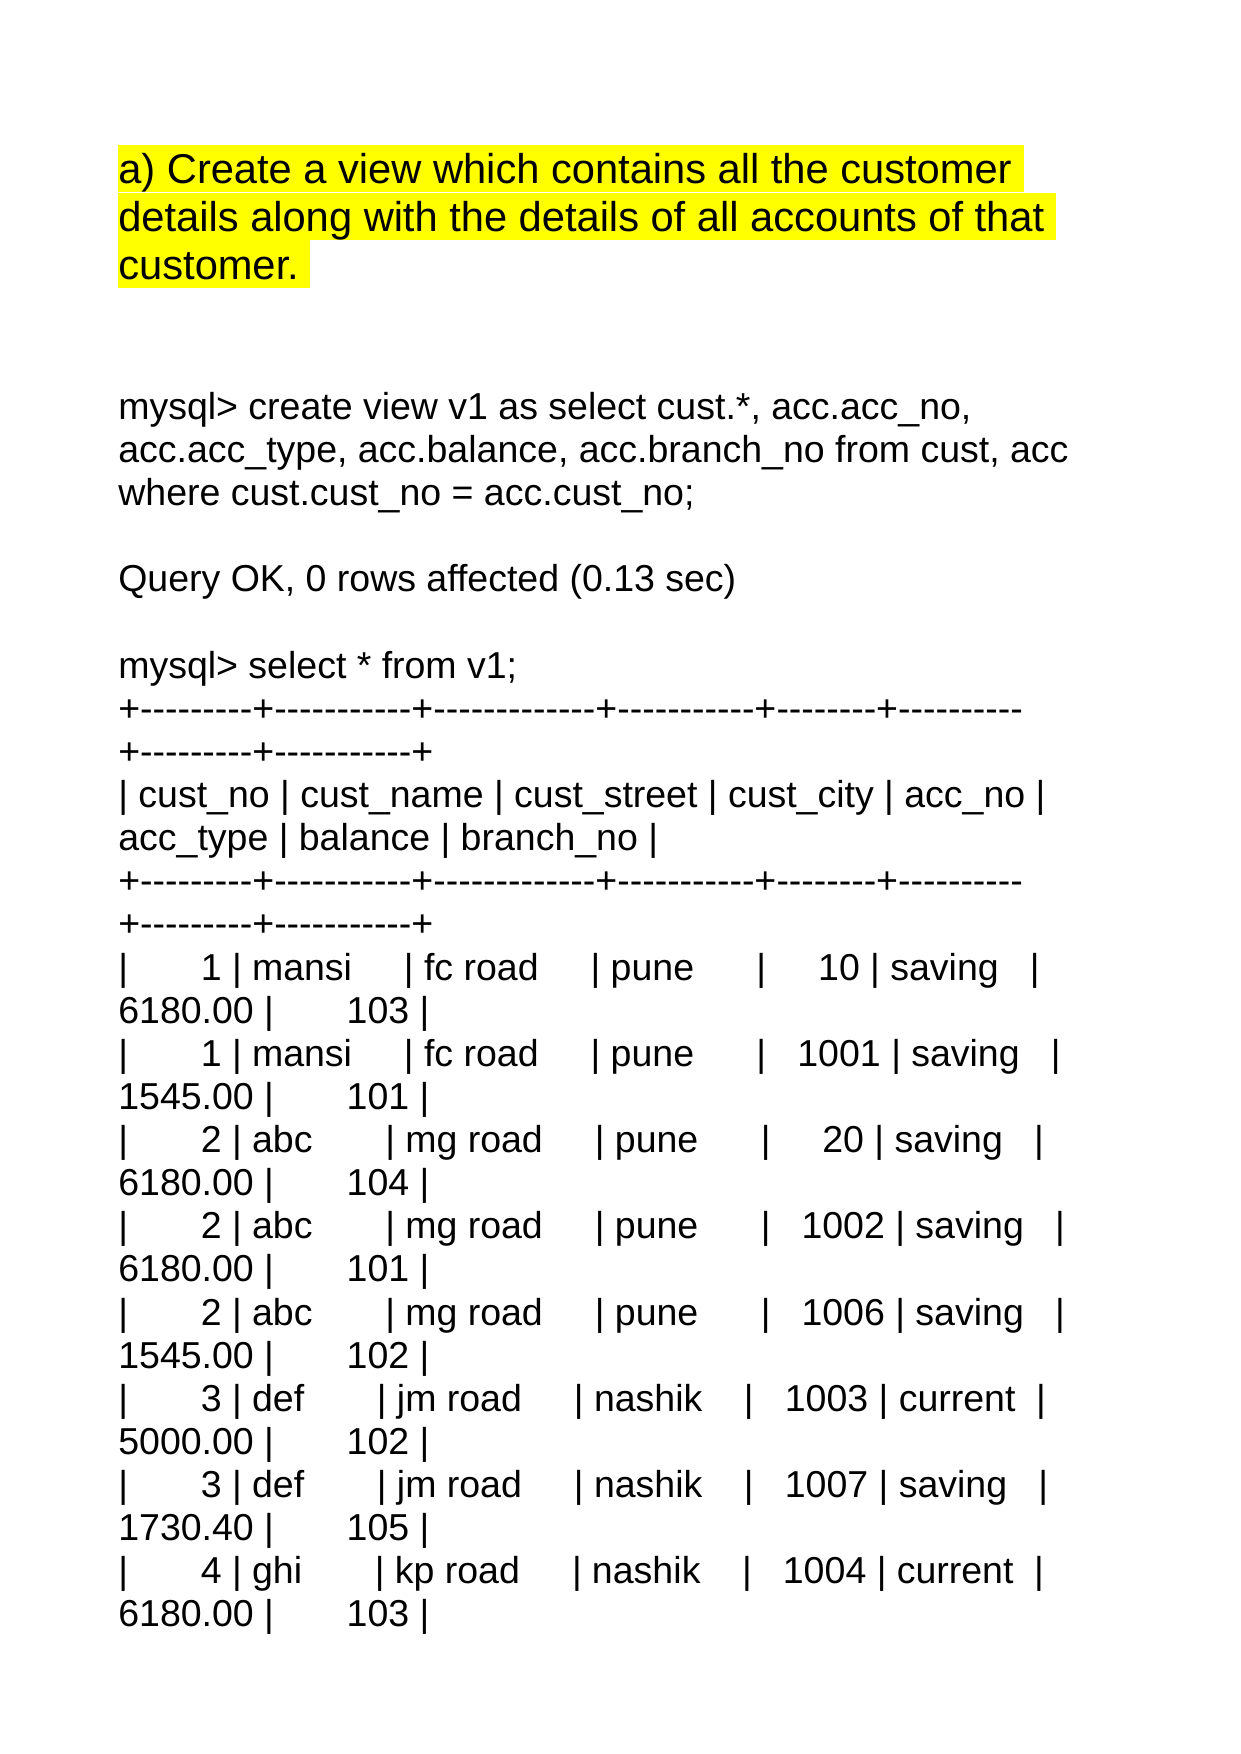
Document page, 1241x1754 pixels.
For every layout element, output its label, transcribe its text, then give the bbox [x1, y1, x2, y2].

text | 3 | def | jm road | nashik | 1007 | saving | 1730.40 | 105 | [118, 1462, 1122, 1548]
text | 2 | abc | mg road | pune | 20 | saving | 6180.00 | 104 | [118, 1117, 1122, 1203]
text | 4 | ghi | kp road | nashik | 1004 | current | 6180.00 | 103 | [118, 1548, 1122, 1635]
text | cust_no | cust_name | cust_street | cust_city | acc_no | acc_type | balance | branch_no | [118, 772, 1122, 858]
text +---------+-----------+-------------+-----------+--------+----------+---------+-----------+ [118, 858, 1122, 945]
text mysql> select * from v1; [118, 643, 1122, 686]
text +---------+-----------+-------------+-----------+--------+----------+---------+-----------+ [118, 686, 1122, 772]
text | 3 | def | jm road | nashik | 1003 | current | 5000.00 | 102 | [118, 1376, 1122, 1462]
text | 2 | abc | mg road | pune | 1006 | saving | 1545.00 | 102 | [118, 1290, 1122, 1376]
text | 1 | mansi | fc road | pune | 1001 | saving | 1545.00 | 101 | [118, 1031, 1122, 1117]
text | 1 | mansi | fc road | pune | 10 | saving | 6180.00 | 103 | [118, 945, 1122, 1031]
text Query OK, 0 rows affected (0.13 sec) [118, 557, 1122, 600]
text | 2 | abc | mg road | pune | 1002 | saving | 6180.00 | 101 | [118, 1203, 1122, 1290]
text mysql> create view v1 as select cust.*, acc.acc_no, acc.acc_type, acc.balance, acc.branch_no from cust, acc where cust.cust_no = acc.cust_no; [118, 384, 1122, 513]
text a) Create a view which contains all the customer details along with the details of all accounts of that customer. [118, 144, 1122, 288]
